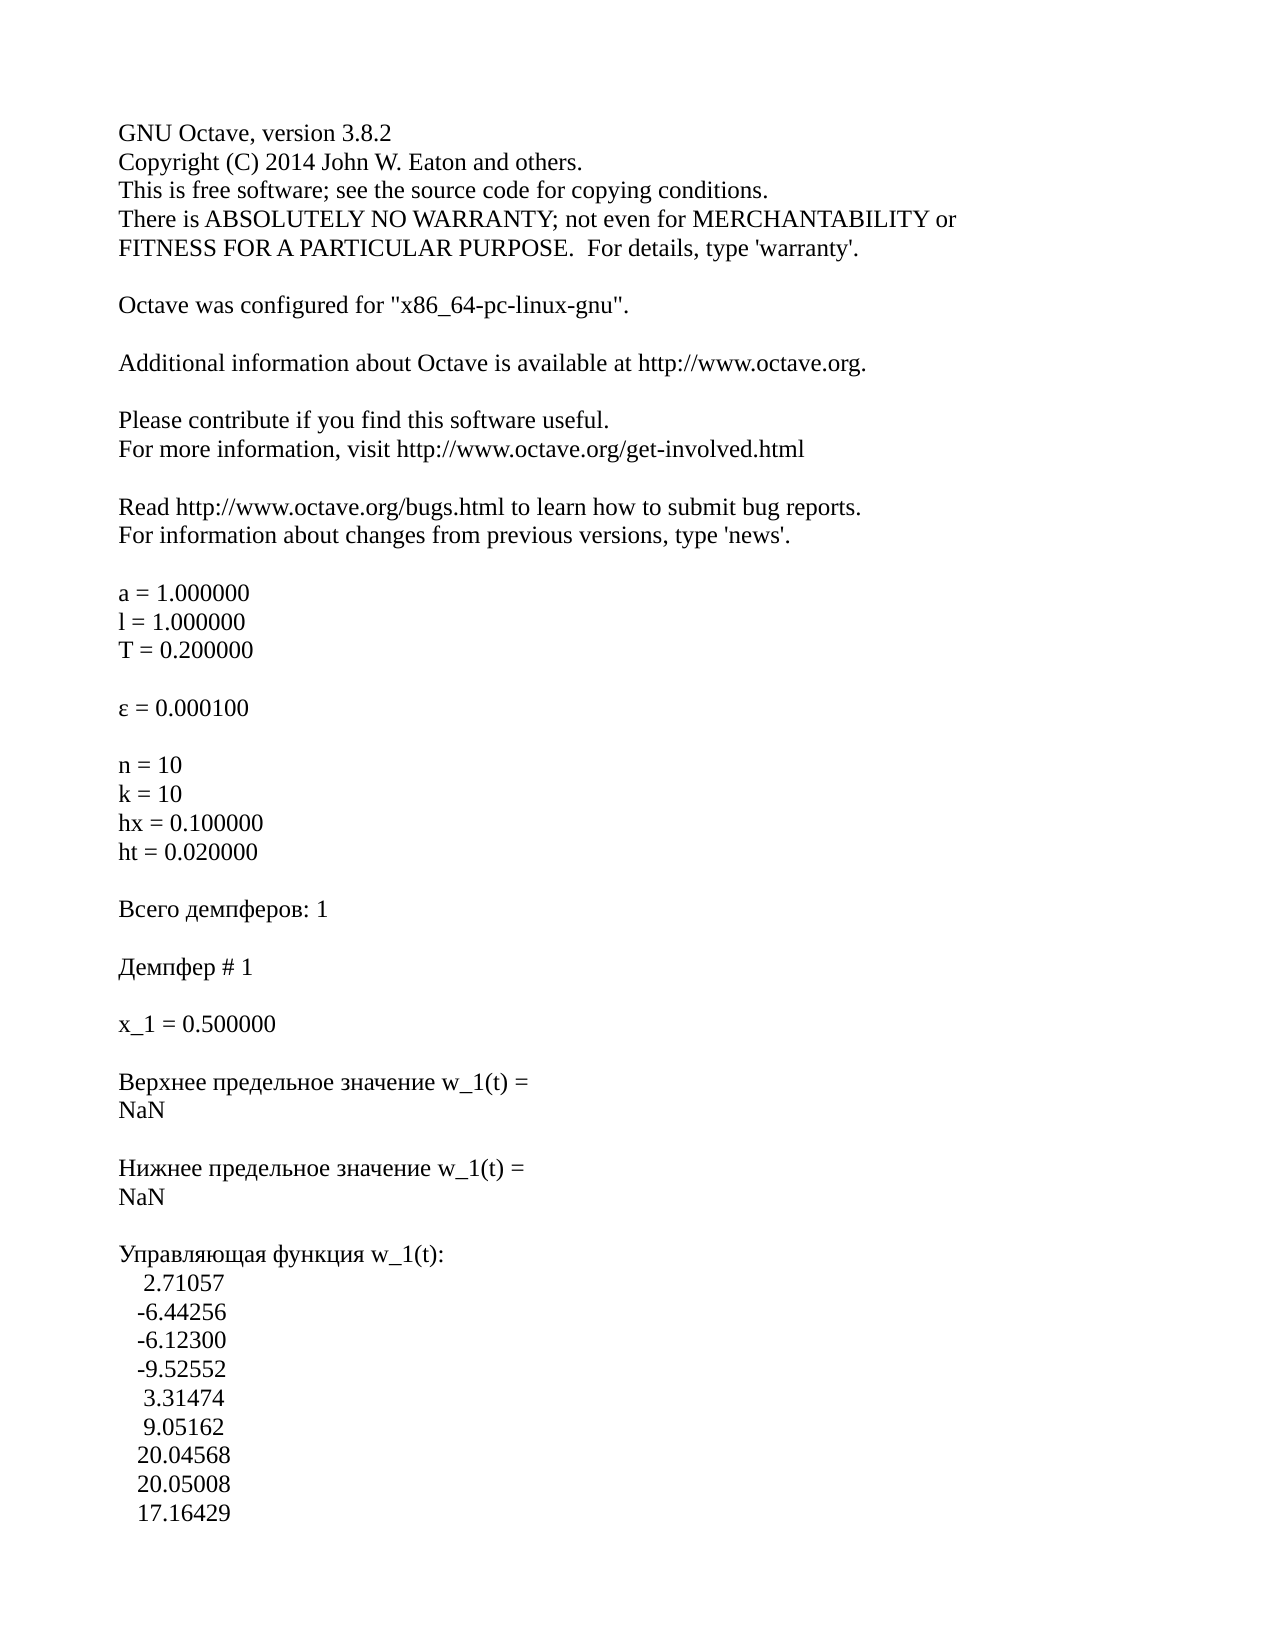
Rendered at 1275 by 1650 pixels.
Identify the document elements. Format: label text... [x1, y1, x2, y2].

text Демпфер # 1 [118, 952, 1157, 981]
text Please contribute if you find this software useful. [118, 406, 1157, 434]
text NaN [118, 1182, 1157, 1211]
text This is free software; see the source code for copying conditions. [118, 176, 1157, 204]
text 20.04568 [118, 1441, 1157, 1469]
text n = 10 [118, 751, 1157, 779]
text Additional information about Octave is available at http://www.octave.org. [118, 348, 1157, 377]
text T = 0.200000 [118, 636, 1157, 664]
text -9.52552 [118, 1354, 1157, 1383]
text x_1 = 0.500000 [118, 1009, 1157, 1038]
text l = 1.000000 [118, 607, 1157, 636]
text Read http://www.octave.org/bugs.html to learn how to submit bug reports. [118, 492, 1157, 521]
text 9.05162 [118, 1412, 1157, 1441]
text a = 1.000000 [118, 578, 1157, 607]
text There is ABSOLUTELY NO WARRANTY; not even for MERCHANTABILITY or [118, 204, 1157, 233]
text 20.05008 [118, 1469, 1157, 1498]
text FITNESS FOR A PARTICULAR PURPOSE. For details, type 'warranty'. [118, 233, 1157, 262]
text Copyright (C) 2014 John W. Eaton and others. [118, 147, 1157, 176]
text For information about changes from previous versions, type 'news'. [118, 521, 1157, 549]
text 17.16429 [118, 1498, 1157, 1527]
text Верхнее предельное значение w_1(t) = [118, 1067, 1157, 1096]
text ht = 0.020000 [118, 837, 1157, 866]
text -6.12300 [118, 1326, 1157, 1354]
text Управляющая функция w_1(t): [118, 1239, 1157, 1268]
text GNU Octave, version 3.8.2 [118, 118, 1157, 147]
text ε = 0.000100 [118, 693, 1157, 722]
text Octave was configured for "x86_64-pc-linux-gnu". [118, 291, 1157, 319]
text Всего демпферов: 1 [118, 894, 1157, 923]
text -6.44256 [118, 1297, 1157, 1326]
text Нижнее предельное значение w_1(t) = [118, 1153, 1157, 1182]
text hx = 0.100000 [118, 808, 1157, 837]
text 2.71057 [118, 1268, 1157, 1297]
text 3.31474 [118, 1383, 1157, 1412]
text NaN [118, 1096, 1157, 1124]
text k = 10 [118, 779, 1157, 808]
text For more information, visit http://www.octave.org/get-involved.html [118, 434, 1157, 463]
